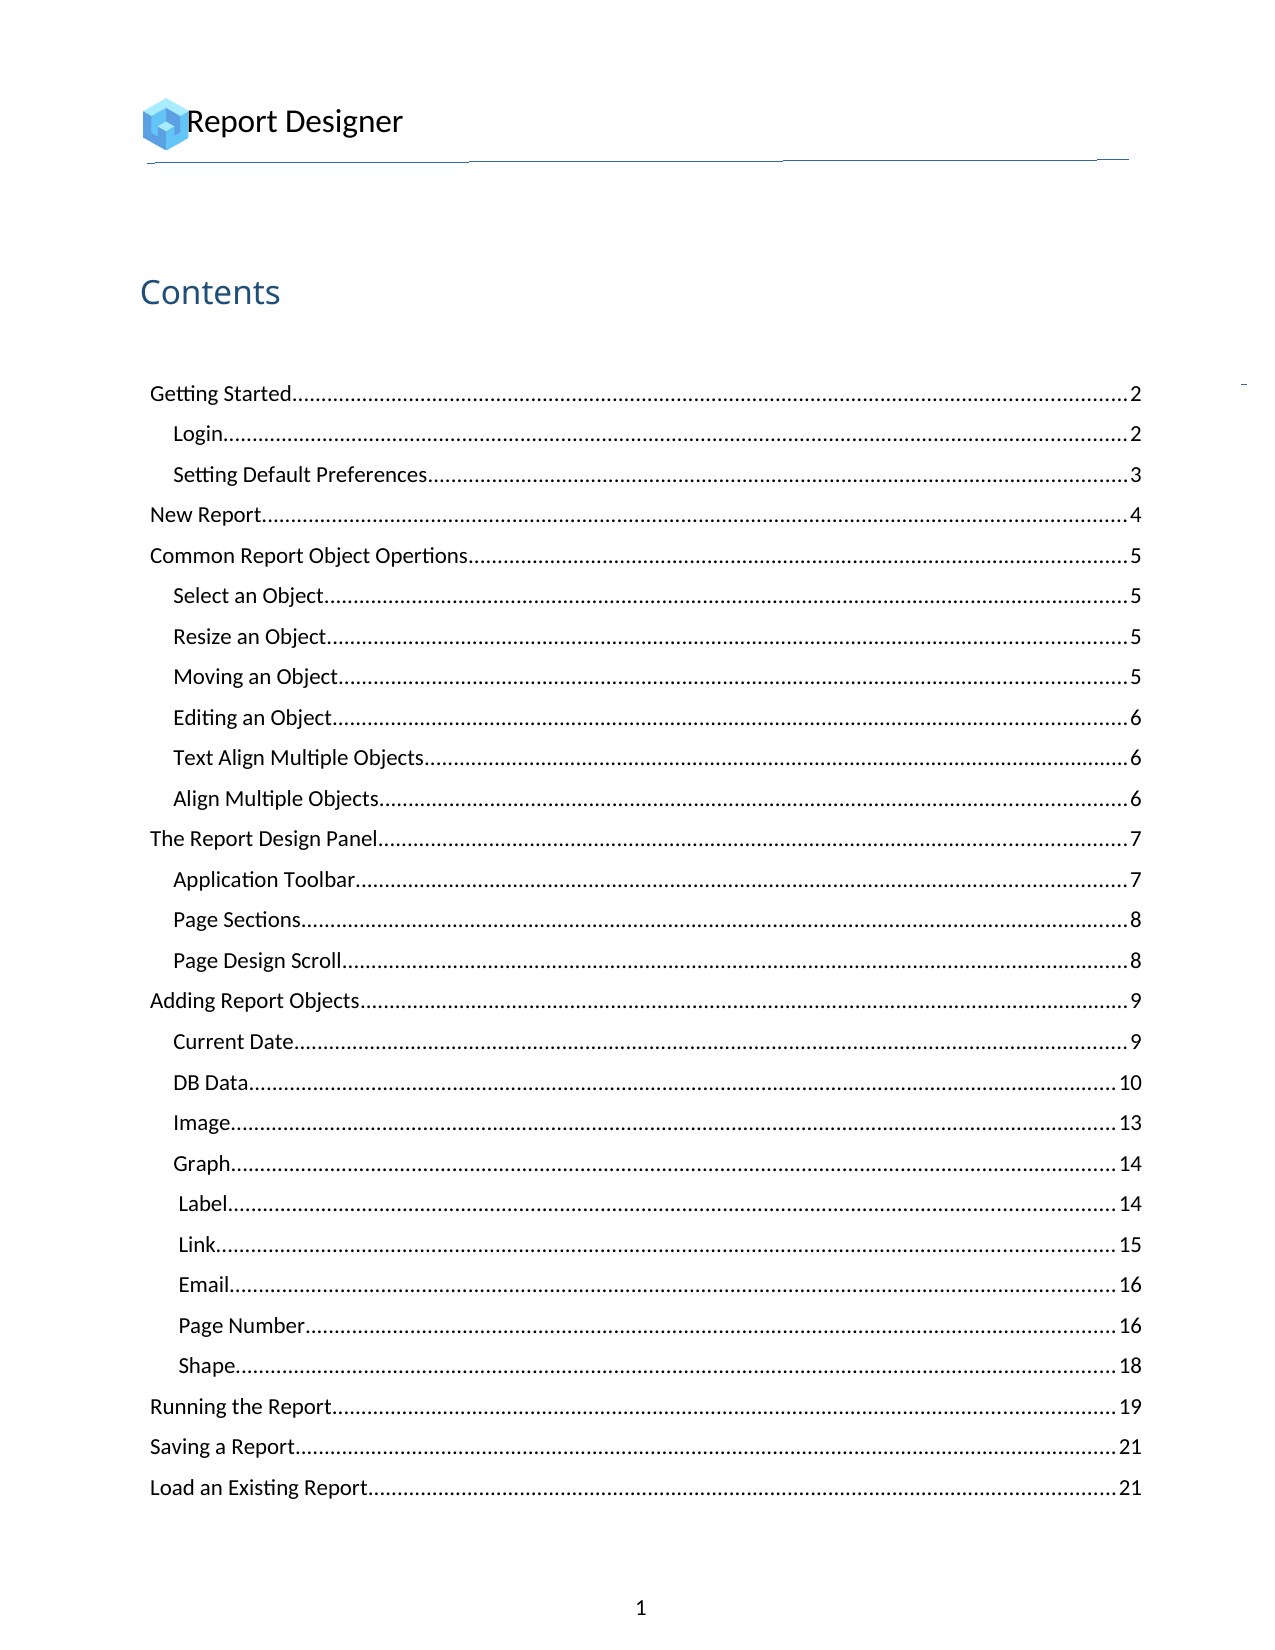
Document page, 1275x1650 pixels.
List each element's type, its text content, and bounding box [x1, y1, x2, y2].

text Getting Started 2 [150, 379, 1142, 407]
text Page Design Scroll 8 [173, 946, 1142, 974]
text Common Report Object Opertions 5 [150, 541, 1142, 569]
text Moving an Object 5 [173, 662, 1142, 691]
text Email 16 [173, 1270, 1142, 1298]
text The Report Design Panel 7 [150, 824, 1142, 853]
text Login 2 [173, 419, 1142, 447]
text Contents [139, 268, 1142, 314]
text Application Toolbar 7 [173, 865, 1142, 893]
text Saving a Report 21 [150, 1432, 1142, 1460]
text Page Number 16 [173, 1311, 1142, 1339]
text Align Multiple Objects 6 [173, 784, 1142, 812]
text Shape 18 [173, 1351, 1142, 1379]
text Editing an Object 6 [173, 703, 1142, 731]
text Label 14 [173, 1189, 1142, 1217]
text Setting Default Preferences 3 [173, 460, 1142, 488]
text Adding Report Objects 9 [150, 987, 1142, 1015]
text Graph 14 [173, 1149, 1142, 1177]
text New Report 4 [150, 500, 1142, 528]
picture [143, 98, 189, 150]
text Text Align Multiple Objects 6 [173, 743, 1142, 772]
text Load an Existing Report 21 [150, 1473, 1142, 1501]
text Page Sections 8 [173, 906, 1142, 934]
text DB Data 10 [173, 1068, 1142, 1096]
text Select an Object 5 [173, 581, 1142, 609]
text Link 15 [173, 1230, 1142, 1258]
text Resize an Object 5 [173, 622, 1142, 650]
text Image 13 [173, 1108, 1142, 1136]
text Running the Report 19 [150, 1392, 1142, 1420]
text Current Date 9 [173, 1027, 1142, 1055]
